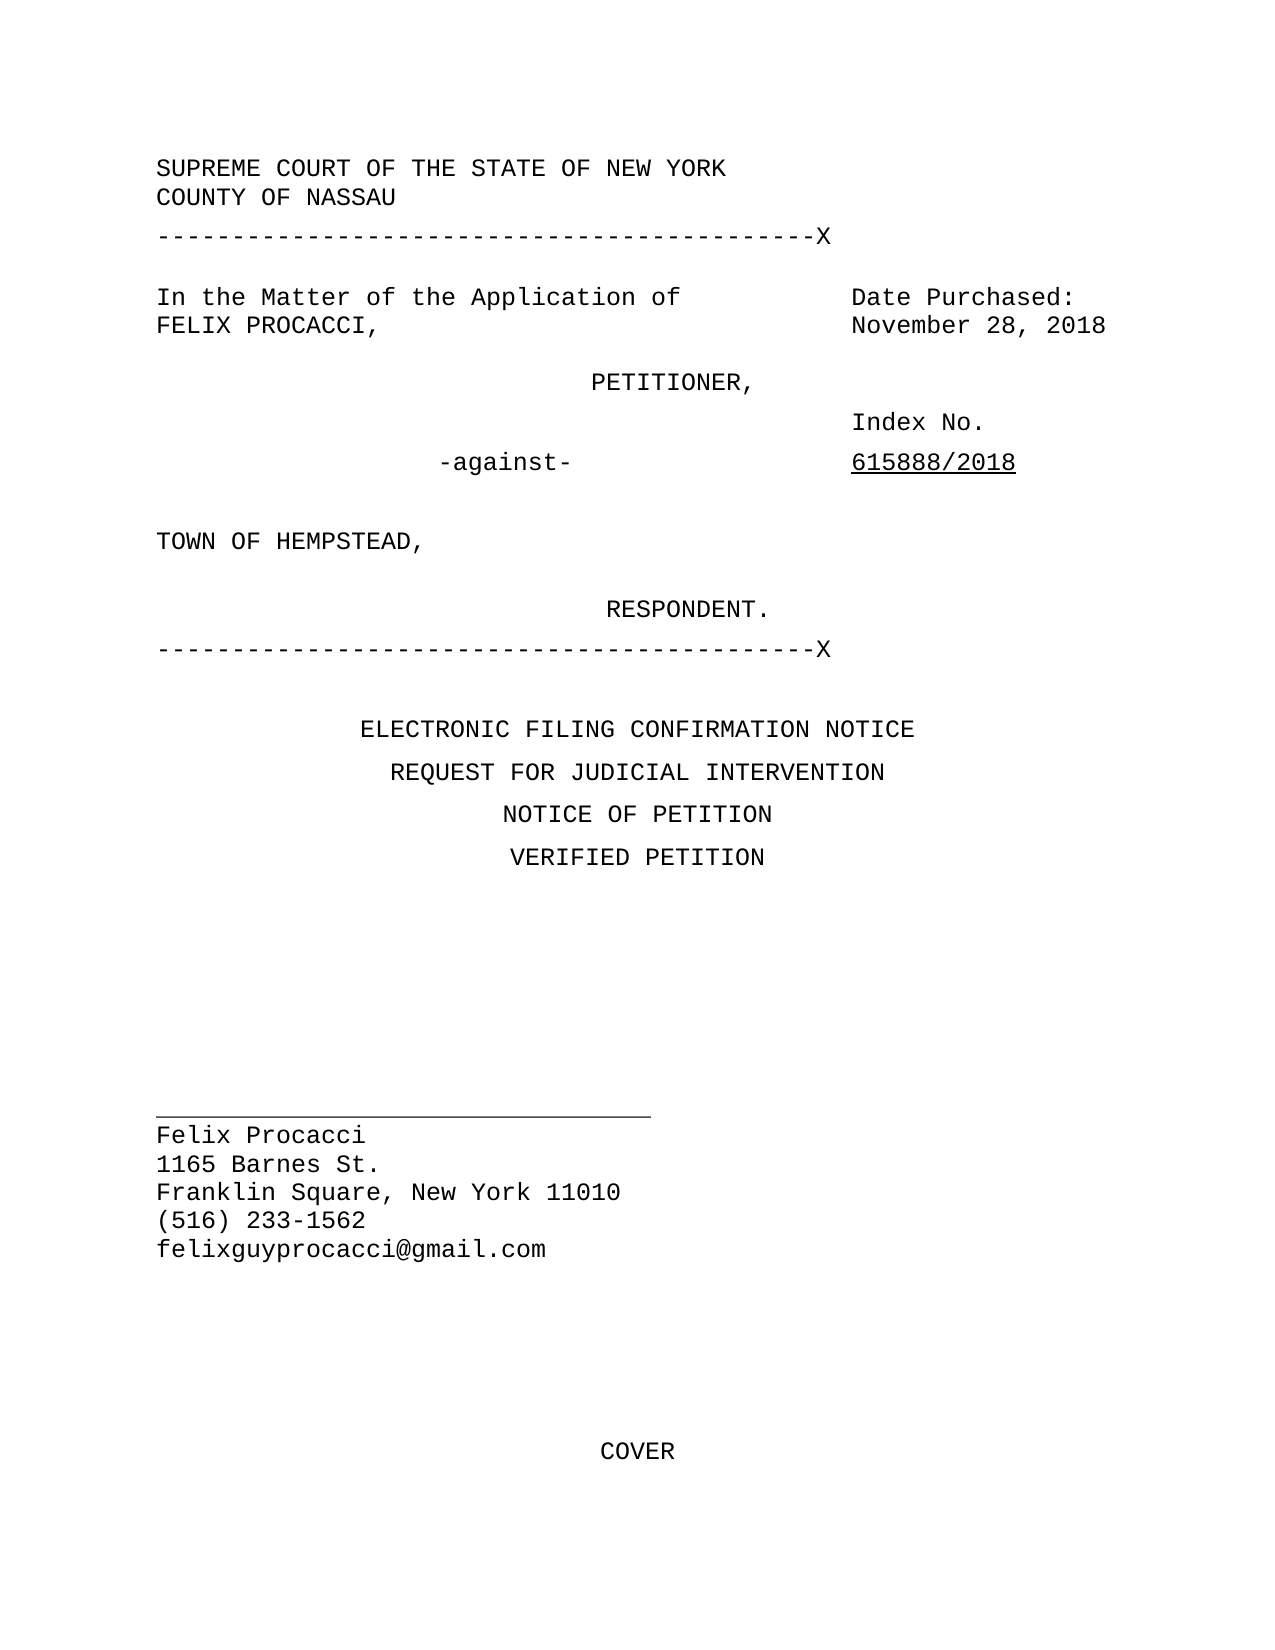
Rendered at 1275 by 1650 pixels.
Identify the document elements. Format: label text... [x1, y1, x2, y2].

table_cell [845, 591, 1125, 631]
table_header [845, 150, 1125, 218]
table_cell [845, 218, 1125, 279]
table_cell TOWN OF HEMPSTEAD, [150, 523, 845, 591]
table_cell [845, 1060, 1125, 1327]
table_header SUPREME COURT OF THE STATE OF NEW YORK COUNTY OF NASSAU [150, 150, 845, 218]
table_cell [150, 964, 845, 1060]
table_cell [845, 483, 1125, 523]
table_cell -against- [150, 443, 845, 483]
table_cell 615888/2018 [845, 443, 1125, 483]
table_cell Index No. [845, 404, 1125, 443]
table_cell [150, 483, 845, 523]
table_cell [845, 523, 1125, 591]
table_cell ELECTRONIC FILING CONFIRMATION NOTICE REQUEST FOR JUDICIAL INTERVENTION NOTICE OF PETITION VERIFIED PETITION [150, 711, 1125, 963]
table_cell _________________________________ Felix Procacci 1165 Barnes St. Franklin Square, New York 11010 (516) 233-1562 felixguyprocacci@gmail.com [150, 1060, 845, 1327]
table_cell [150, 404, 845, 443]
table_cell In the Matter of the Application of FELIX PROCACCI, PETITIONER, [150, 279, 845, 403]
table_cell [150, 671, 1125, 711]
table_cell [845, 631, 1125, 671]
table_cell [845, 964, 1125, 1060]
table_cell Date Purchased: November 28, 2018 [845, 279, 1125, 403]
table_cell --------------------------------------------X [150, 631, 845, 671]
table_cell --------------------------------------------X [150, 218, 845, 279]
table_cell RESPONDENT. [150, 591, 845, 631]
text COVER [150, 1439, 1125, 1467]
